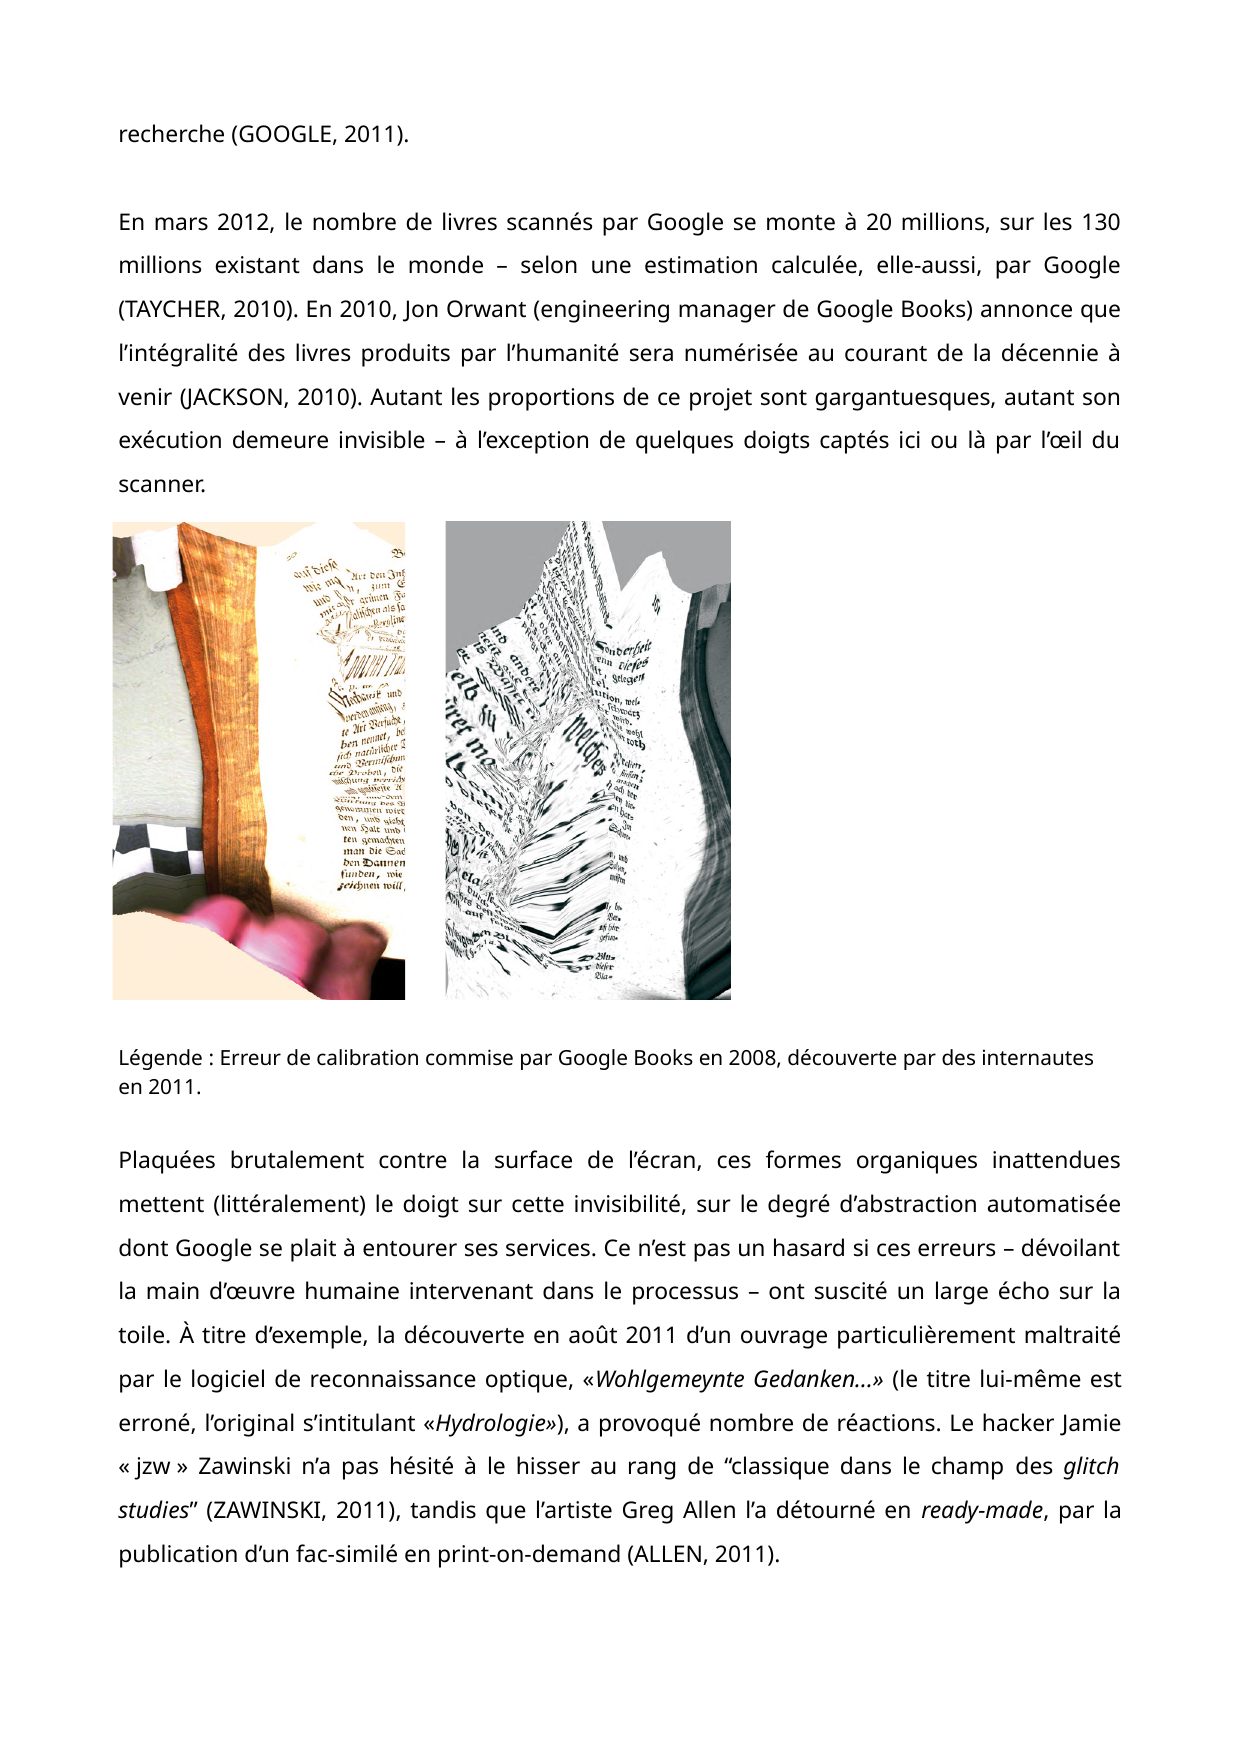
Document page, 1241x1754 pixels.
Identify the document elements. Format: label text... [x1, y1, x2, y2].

picture [112, 522, 406, 1000]
text recherche (GOOGLE, 2011). [118, 118, 1122, 149]
text Plaquées brutalement contre la surface de l’écran, ces formes organiques inattendues mettent (littéralement) le doigt sur cette invisibilité, sur le degré d’abstraction automatisée dont Google se plait à entourer ses services. Ce n’est pas un hasard si ces erreurs – dévoilant la main d’œuvre humaine intervenant dans le processus – ont suscité un large écho sur la toile. À titre d’exemple, la découverte en août 2011 d’un ouvrage particulièrement maltraité par le logiciel de reconnaissance optique, «Wohlgemeynte Gedanken...» (le titre lui-même est erroné, l’original s’intitulant «Hydrologie»), a provoqué nombre de réactions. Le hacker Jamie « jzw » Zawinski n’a pas hésité à le hisser au rang de “classique dans le champ des glitch studies” (ZAWINSKI, 2011), tandis que l’artiste Greg Allen l’a détourné en ready-made, par la publication d’un fac-similé en print-on-demand (ALLEN, 2011). [118, 1144, 1122, 1569]
text Légende : Erreur de calibration commise par Google Books en 2008, découverte par des internautes en 2011. [118, 1043, 1122, 1100]
picture [445, 521, 731, 1000]
text En mars 2012, le nombre de livres scannés par Google se monte à 20 millions, sur les 130 millions existant dans le monde – selon une estimation calculée, elle-aussi, par Google (TAYCHER, 2010). En 2010, Jon Orwant (engineering manager de Google Books) annonce que l’intégralité des livres produits par l’humanité sera numérisée au courant de la décennie à venir (JACKSON, 2010). Autant les proportions de ce projet sont gargantuesques, autant son exécution demeure invisible – à l’exception de quelques doigts captés ici ou là par l’œil du scanner. [118, 206, 1122, 499]
